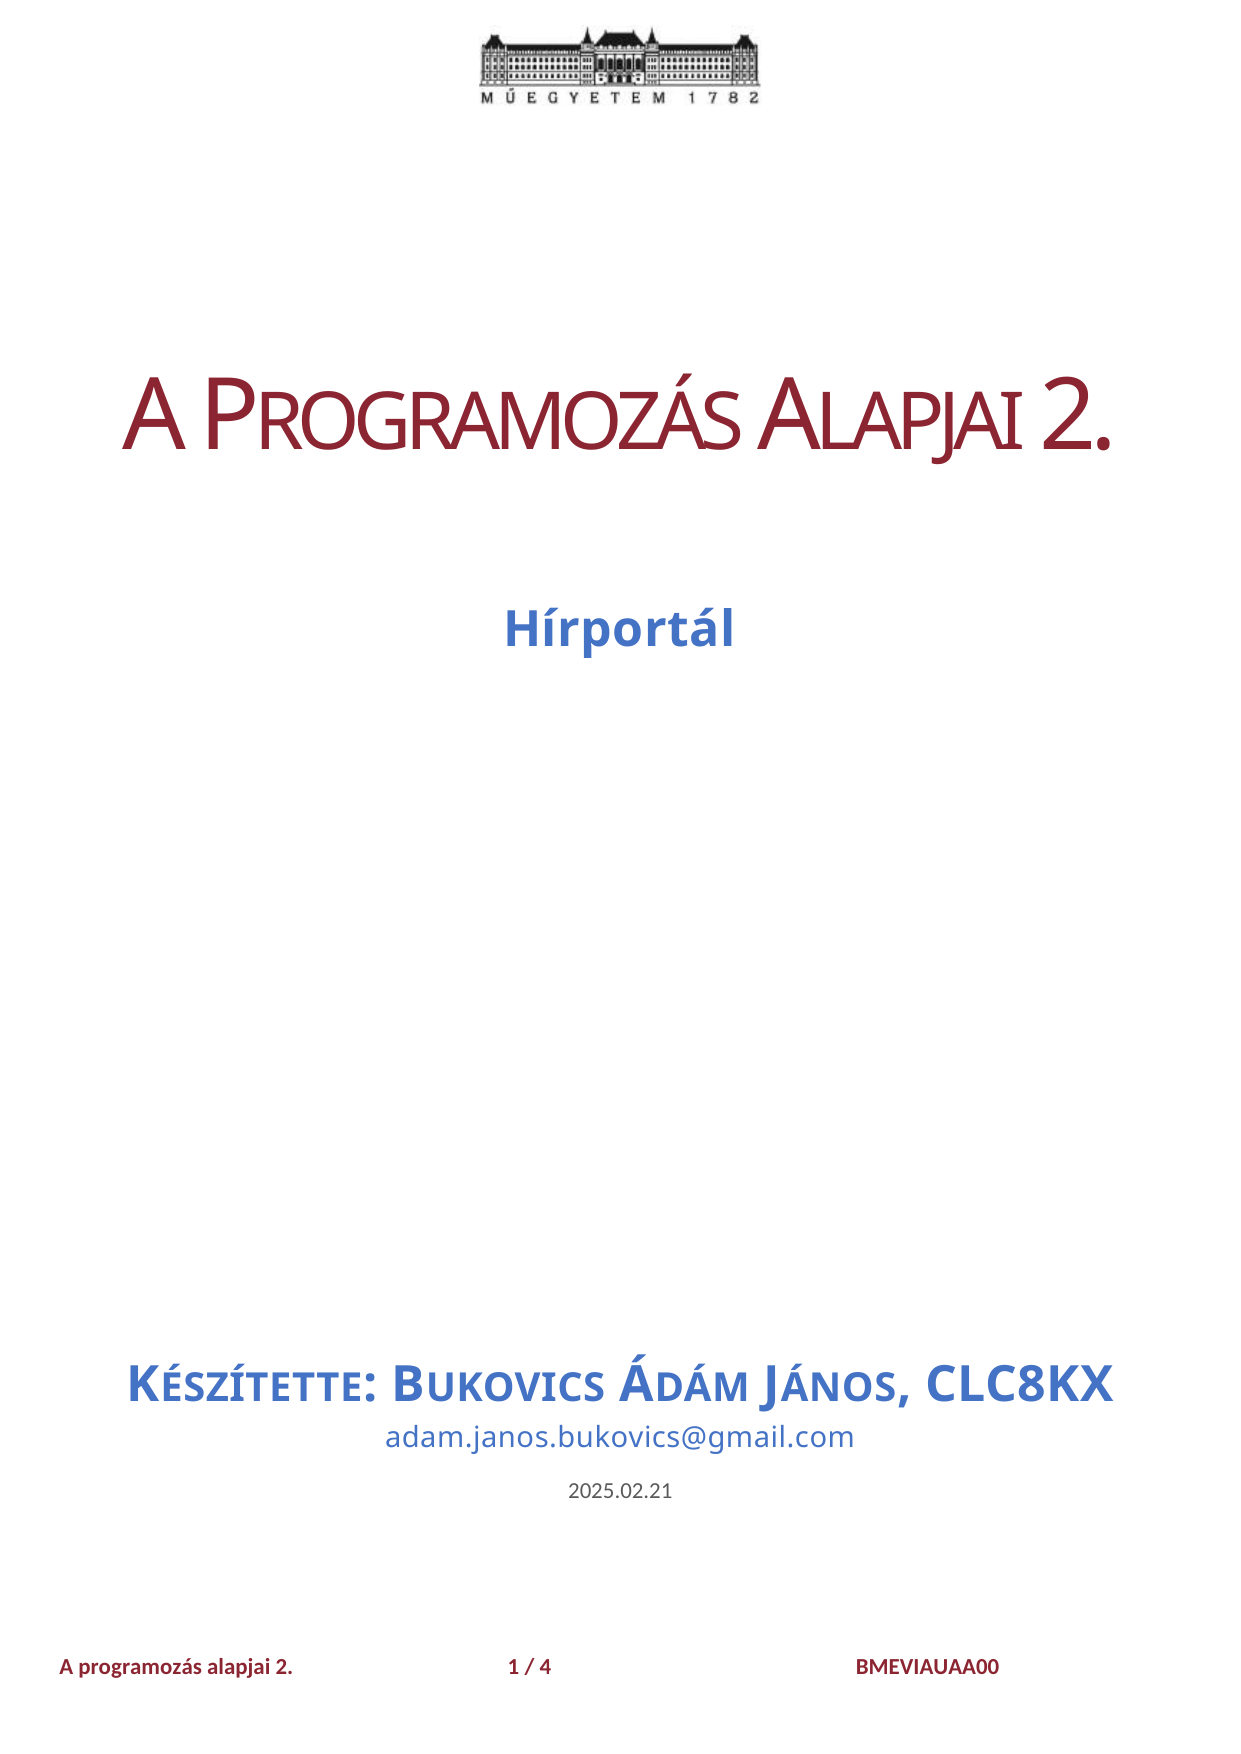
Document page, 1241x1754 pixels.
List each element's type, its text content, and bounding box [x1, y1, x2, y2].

subtitle Készítette: Bukovics Ádám János, CLC8KX [59, 1348, 1181, 1416]
text adam.janos.bukovics@gmail.com [59, 1416, 1181, 1456]
subtitle Hírportál [59, 593, 1181, 661]
title A Programozás Alapjai 2. [59, 375, 1181, 468]
picture [478, 25, 762, 107]
text 2025.02.21 [59, 1476, 1181, 1504]
